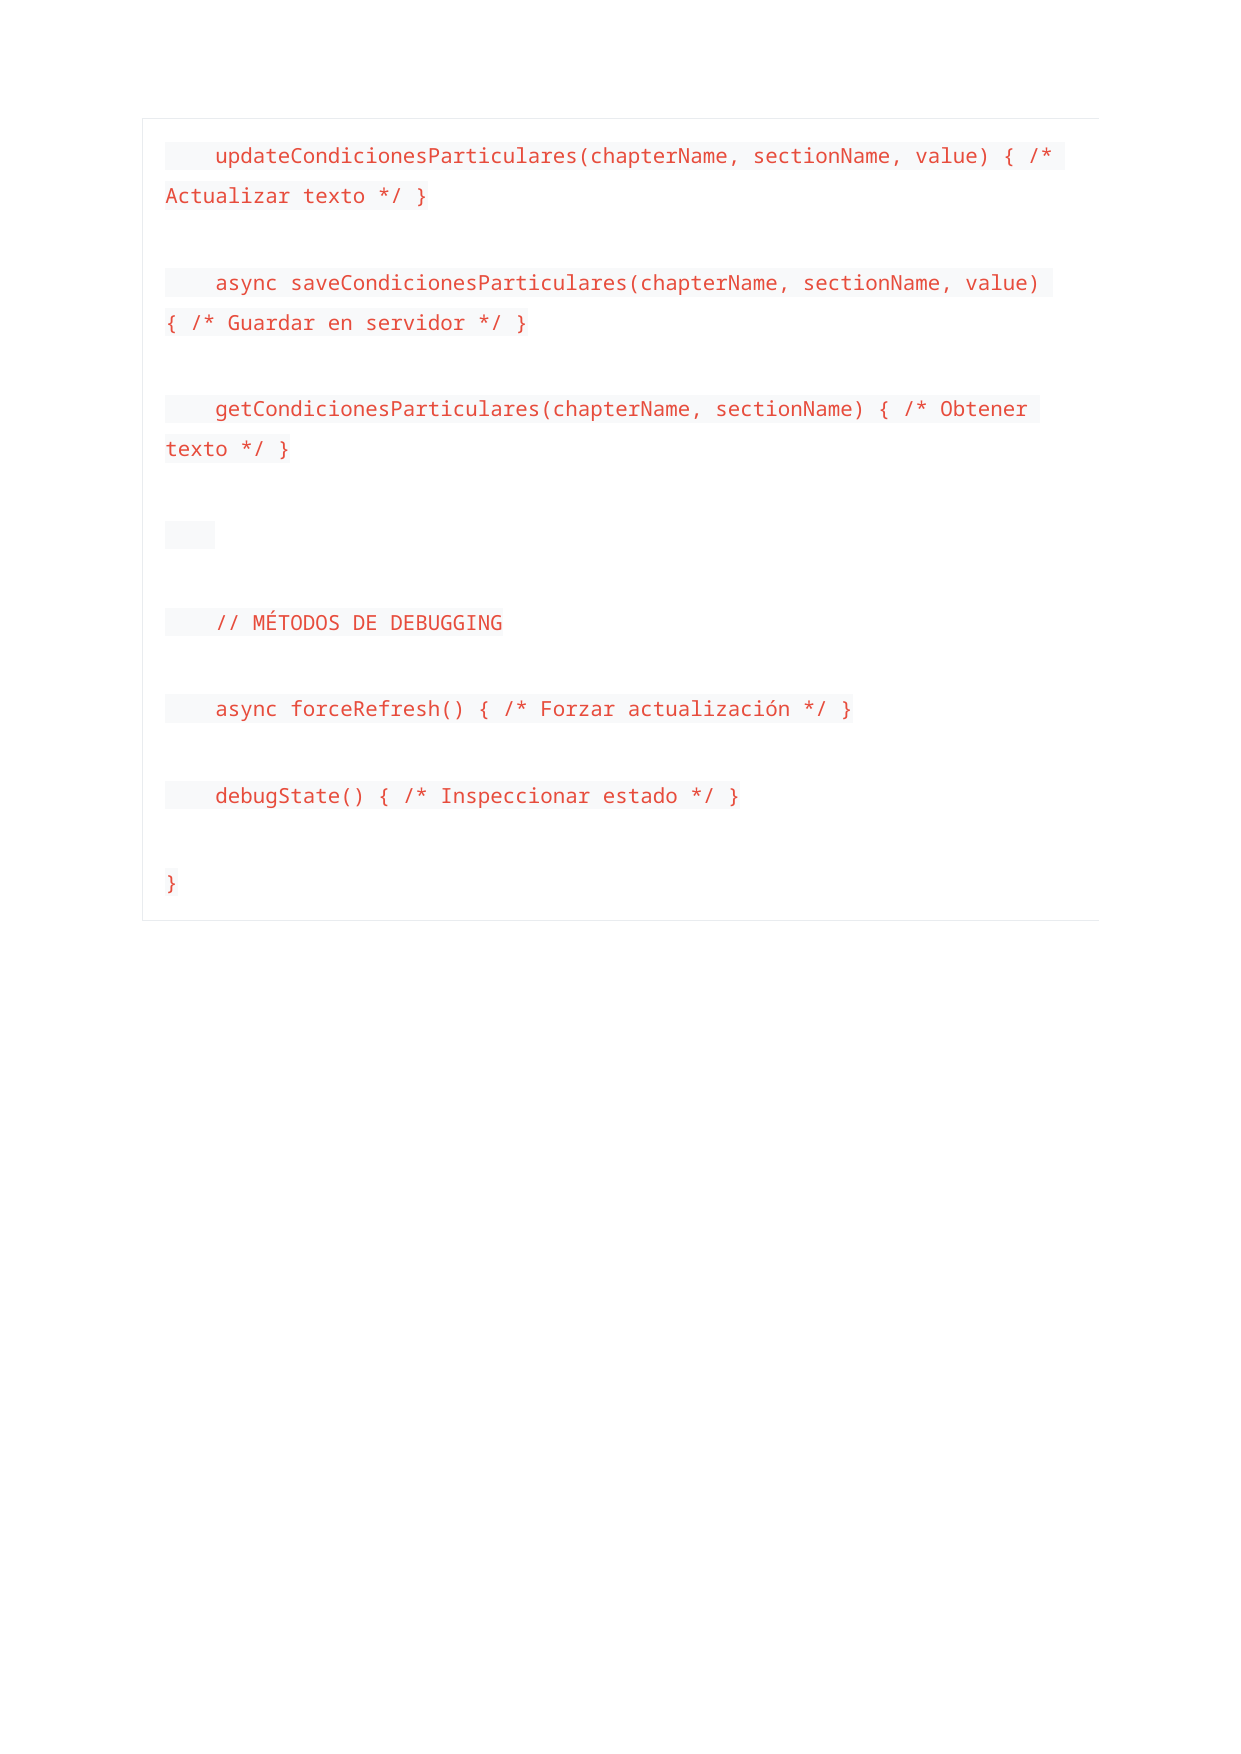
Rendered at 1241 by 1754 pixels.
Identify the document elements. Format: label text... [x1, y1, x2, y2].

text getCondicionesParticulares(chapterName, sectionName) { /* Obtener texto */ } [143, 371, 1099, 463]
text // MÉTODOS DE DEBUGGING [143, 584, 1099, 636]
text debugState() { /* Inspeccionar estado */ } [143, 757, 1099, 809]
text async saveCondicionesParticulares(chapterName, sectionName, value) { /* Guardar en servidor */ } [143, 244, 1099, 336]
text updateCondicionesParticulares(chapterName, sectionName, value) { /* Actualizar texto */ } [143, 119, 1099, 210]
text } [143, 844, 1099, 920]
text async forceRefresh() { /* Forzar actualización */ } [143, 671, 1099, 723]
